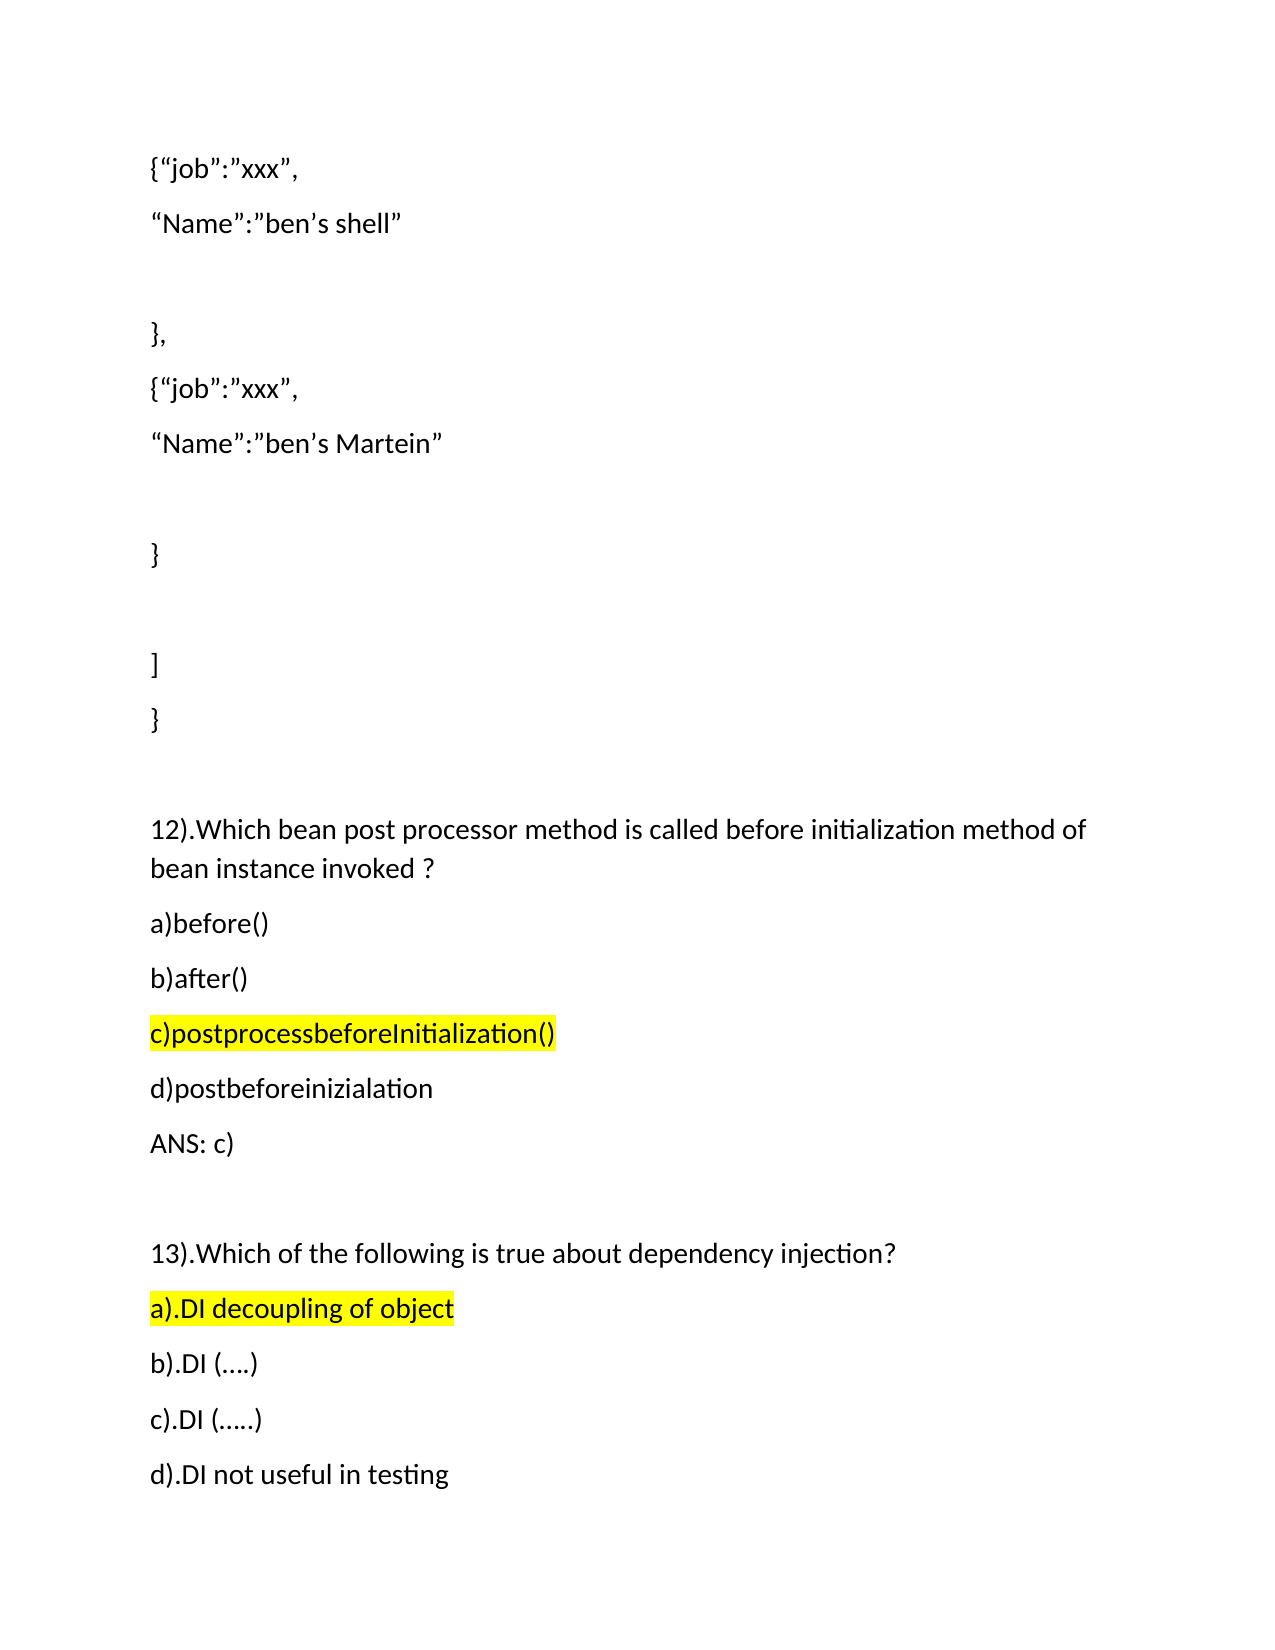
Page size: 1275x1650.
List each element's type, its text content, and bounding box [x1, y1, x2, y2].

text ANS: c) [150, 1125, 1125, 1161]
text b).DI (….) [150, 1346, 1125, 1381]
text a).DI decoupling of object [150, 1291, 1125, 1326]
text } [150, 701, 1125, 737]
text d)postbeforeinizialation [150, 1070, 1125, 1106]
text {“job”:”xxx”, [150, 150, 1125, 186]
text 12).Which bean post processor method is called before initialization method of bean instance invoked ? [150, 811, 1125, 885]
text b)after() [150, 960, 1125, 996]
text 13).Which of the following is true about dependency injection? [150, 1235, 1125, 1271]
text }, [150, 315, 1125, 351]
text d).DI not useful in testing [150, 1456, 1125, 1491]
text c)postprocessbeforeInitialization() [150, 1015, 1125, 1051]
text a)before() [150, 905, 1125, 940]
text } [150, 536, 1125, 571]
text {“job”:”xxx”, [150, 370, 1125, 406]
text “Name”:”ben’s shell” [150, 205, 1125, 241]
text “Name”:”ben’s Martein” [150, 426, 1125, 461]
text c).DI (…..) [150, 1401, 1125, 1436]
text ] [150, 646, 1125, 682]
